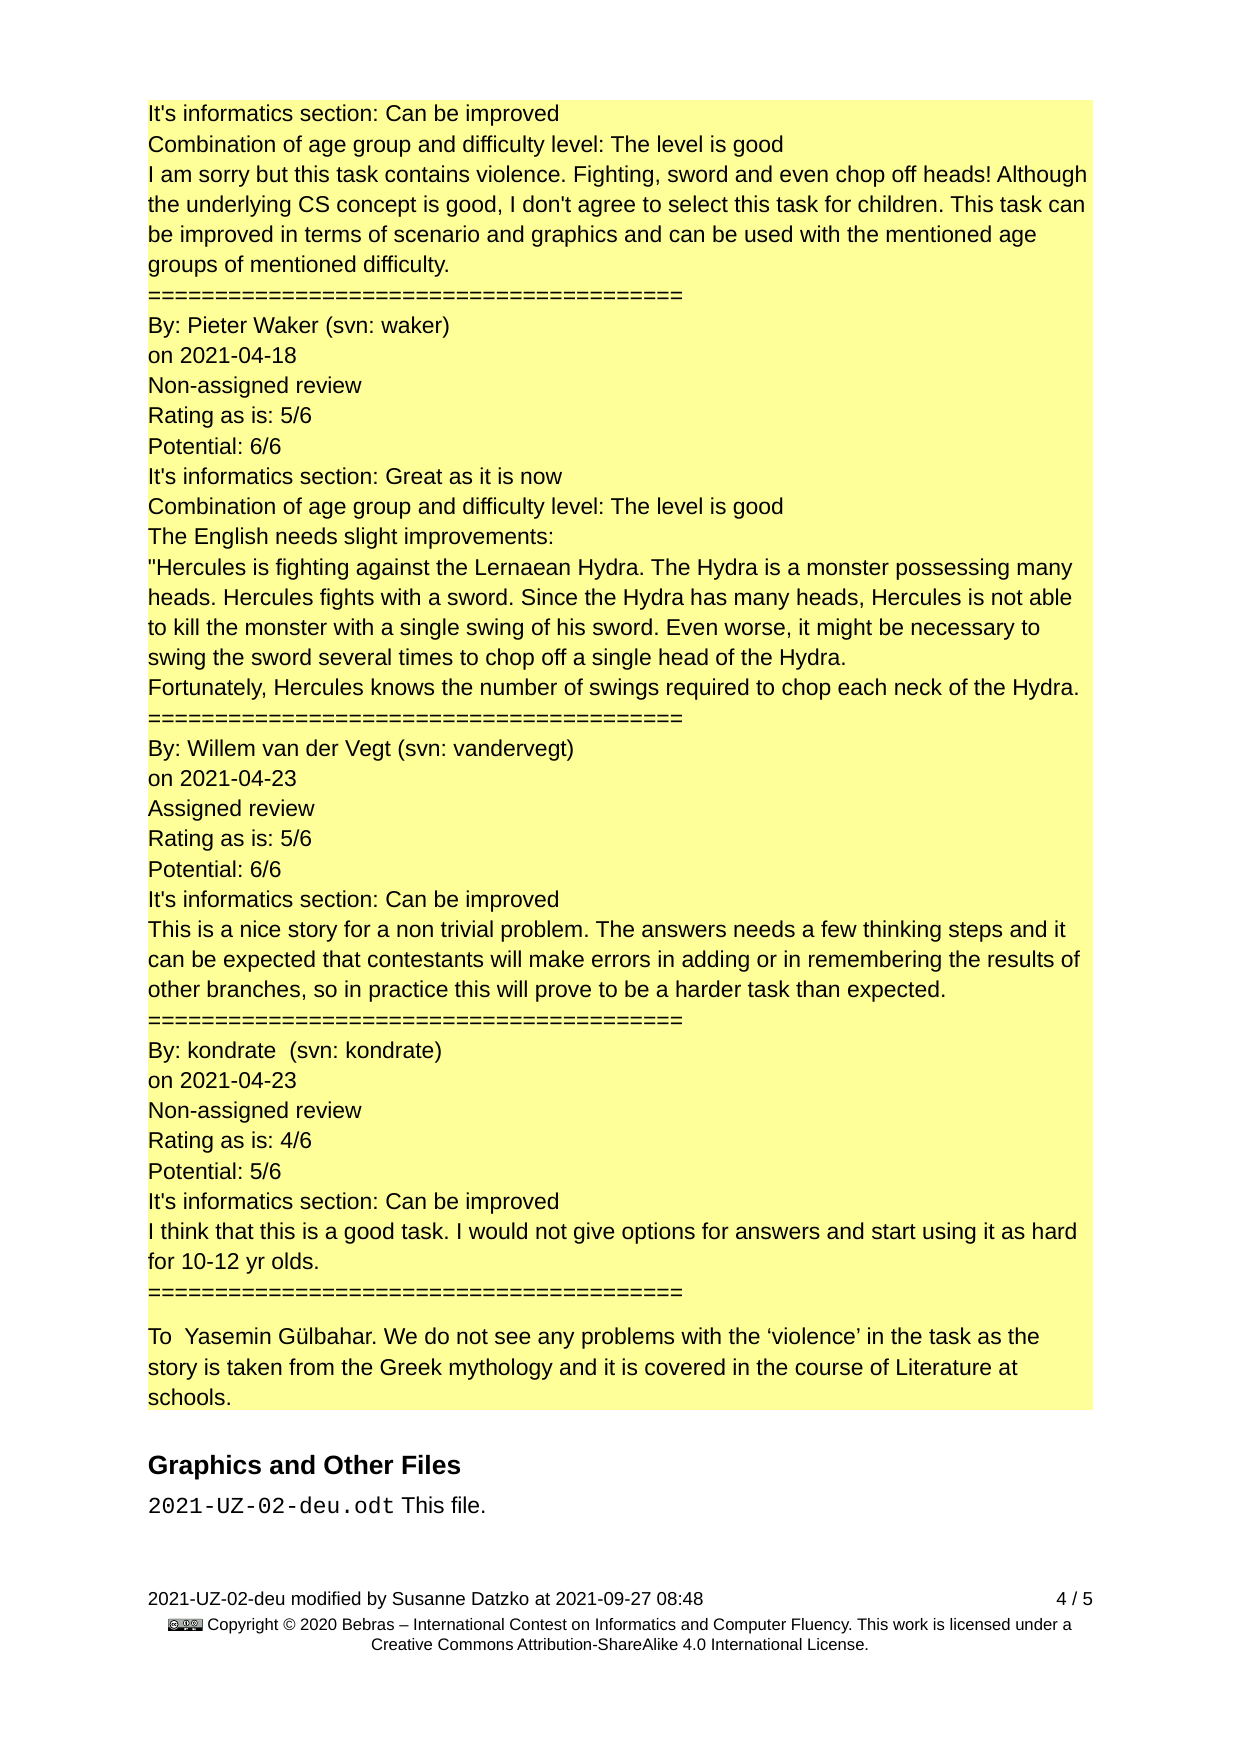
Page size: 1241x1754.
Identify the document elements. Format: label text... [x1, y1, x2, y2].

text 2021-UZ-02-deu.odt This file. [148, 1492, 1093, 1521]
subtitle Graphics and Other Files [148, 1449, 1093, 1480]
text It's informatics section: Can be improved Combination of age group and difficulty level: The level is good I am sorry but this task contains violence. Fighting, sword and even chop off heads! Although the underlying CS concept is good, I don't agree to select this task for children. This task can be improved in terms of scenario and graphics and can be used with the mentioned age groups of mentioned difficulty. ======================================== By: Pieter Waker (svn: waker) on 2021-04-18 Non-assigned review Rating as is: 5/6 Potential: 6/6 It's informatics section: Great as it is now Combination of age group and difficulty level: The level is good The English needs slight improvements: "Hercules is fighting against the Lernaean Hydra. The Hydra is a monster possessing many heads. Hercules fights with a sword. Since the Hydra has many heads, Hercules is not able to kill the monster with a single swing of his sword. Even worse, it might be necessary to swing the sword several times to chop off a single head of the Hydra. Fortunately, Hercules knows the number of swings required to chop each neck of the Hydra. ======================================== By: Willem van der Vegt (svn: vandervegt) on 2021-04-23 Assigned review Rating as is: 5/6 Potential: 6/6 It's informatics section: Can be improved This is a nice story for a non trivial problem. The answers needs a few thinking steps and it can be expected that contestants will make errors in adding or in remembering the results of other branches, so in practice this will prove to be a harder task than expected. ======================================== By: kondrate (svn: kondrate) on 2021-04-23 Non-assigned review Rating as is: 4/6 Potential: 5/6 It's informatics section: Can be improved I think that this is a good task. I would not give options for answers and start using it as hard for 10-12 yr olds. ======================================== [148, 100, 1093, 1305]
text To Yasemin Gülbahar. We do not see any problems with the ‘violence’ in the task as the story is taken from the Greek mythology and it is covered in the course of Literature at schools. [148, 1323, 1093, 1410]
